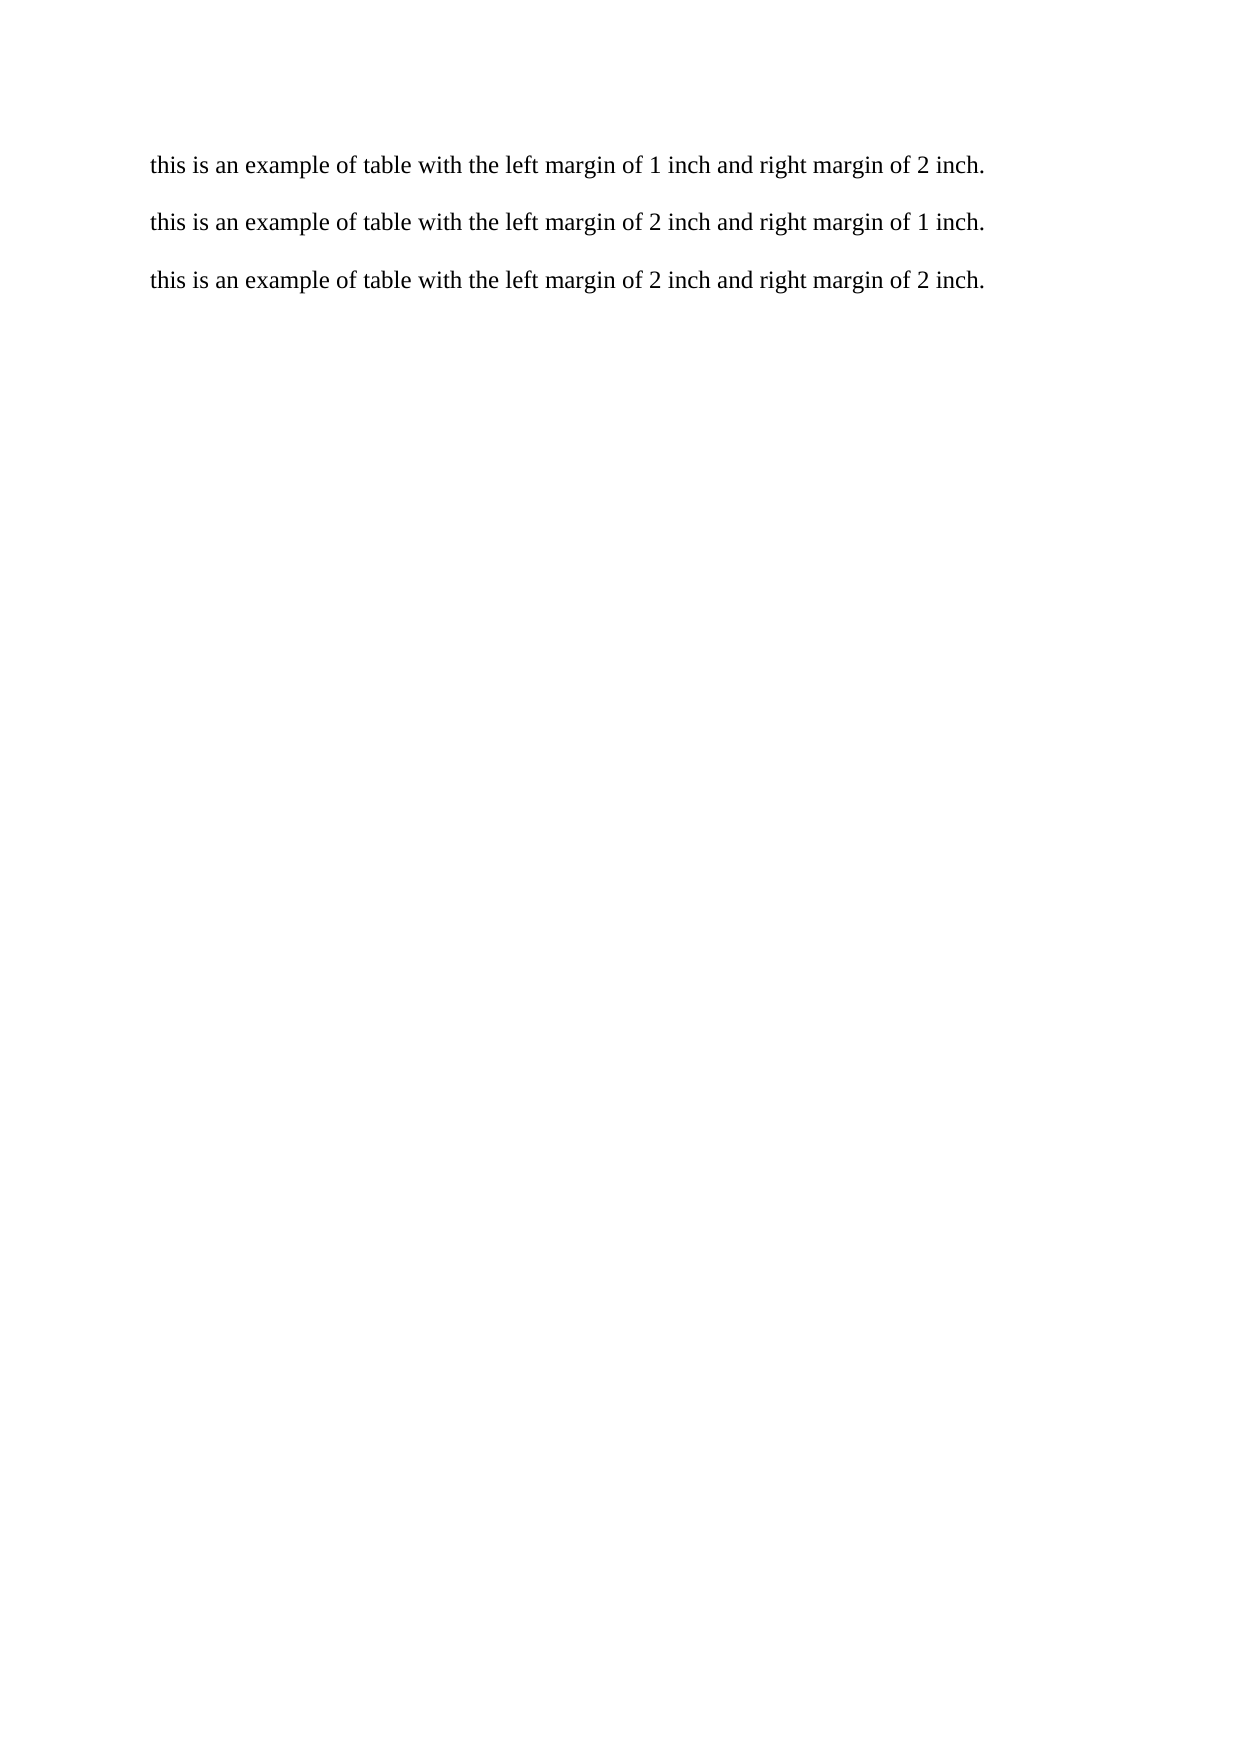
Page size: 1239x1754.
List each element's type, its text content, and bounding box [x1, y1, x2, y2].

table_cell [463, 294, 776, 322]
table_cell [776, 380, 1089, 409]
table_header [463, 179, 776, 207]
table_header [776, 351, 1089, 380]
table_header [463, 265, 776, 294]
table_cell [150, 208, 463, 236]
table_header [150, 265, 463, 294]
table_header [150, 179, 463, 207]
table_cell [463, 380, 776, 409]
table_header [463, 351, 776, 380]
table_cell [150, 294, 463, 322]
text this is an example of table with the left margin of 2 inch and right margin of 1 inch. [150, 236, 1089, 265]
table_cell [776, 208, 1089, 236]
table_header [776, 265, 1089, 294]
table_cell [463, 208, 776, 236]
text this is an example of table with the left margin of 2 inch and right margin of 2 inch. [150, 322, 1089, 351]
table_cell [150, 380, 463, 409]
table_cell [776, 294, 1089, 322]
text this is an example of table with the left margin of 1 inch and right margin of 2 inch. [150, 150, 1089, 179]
table_header [150, 351, 463, 380]
table_header [776, 179, 1089, 207]
